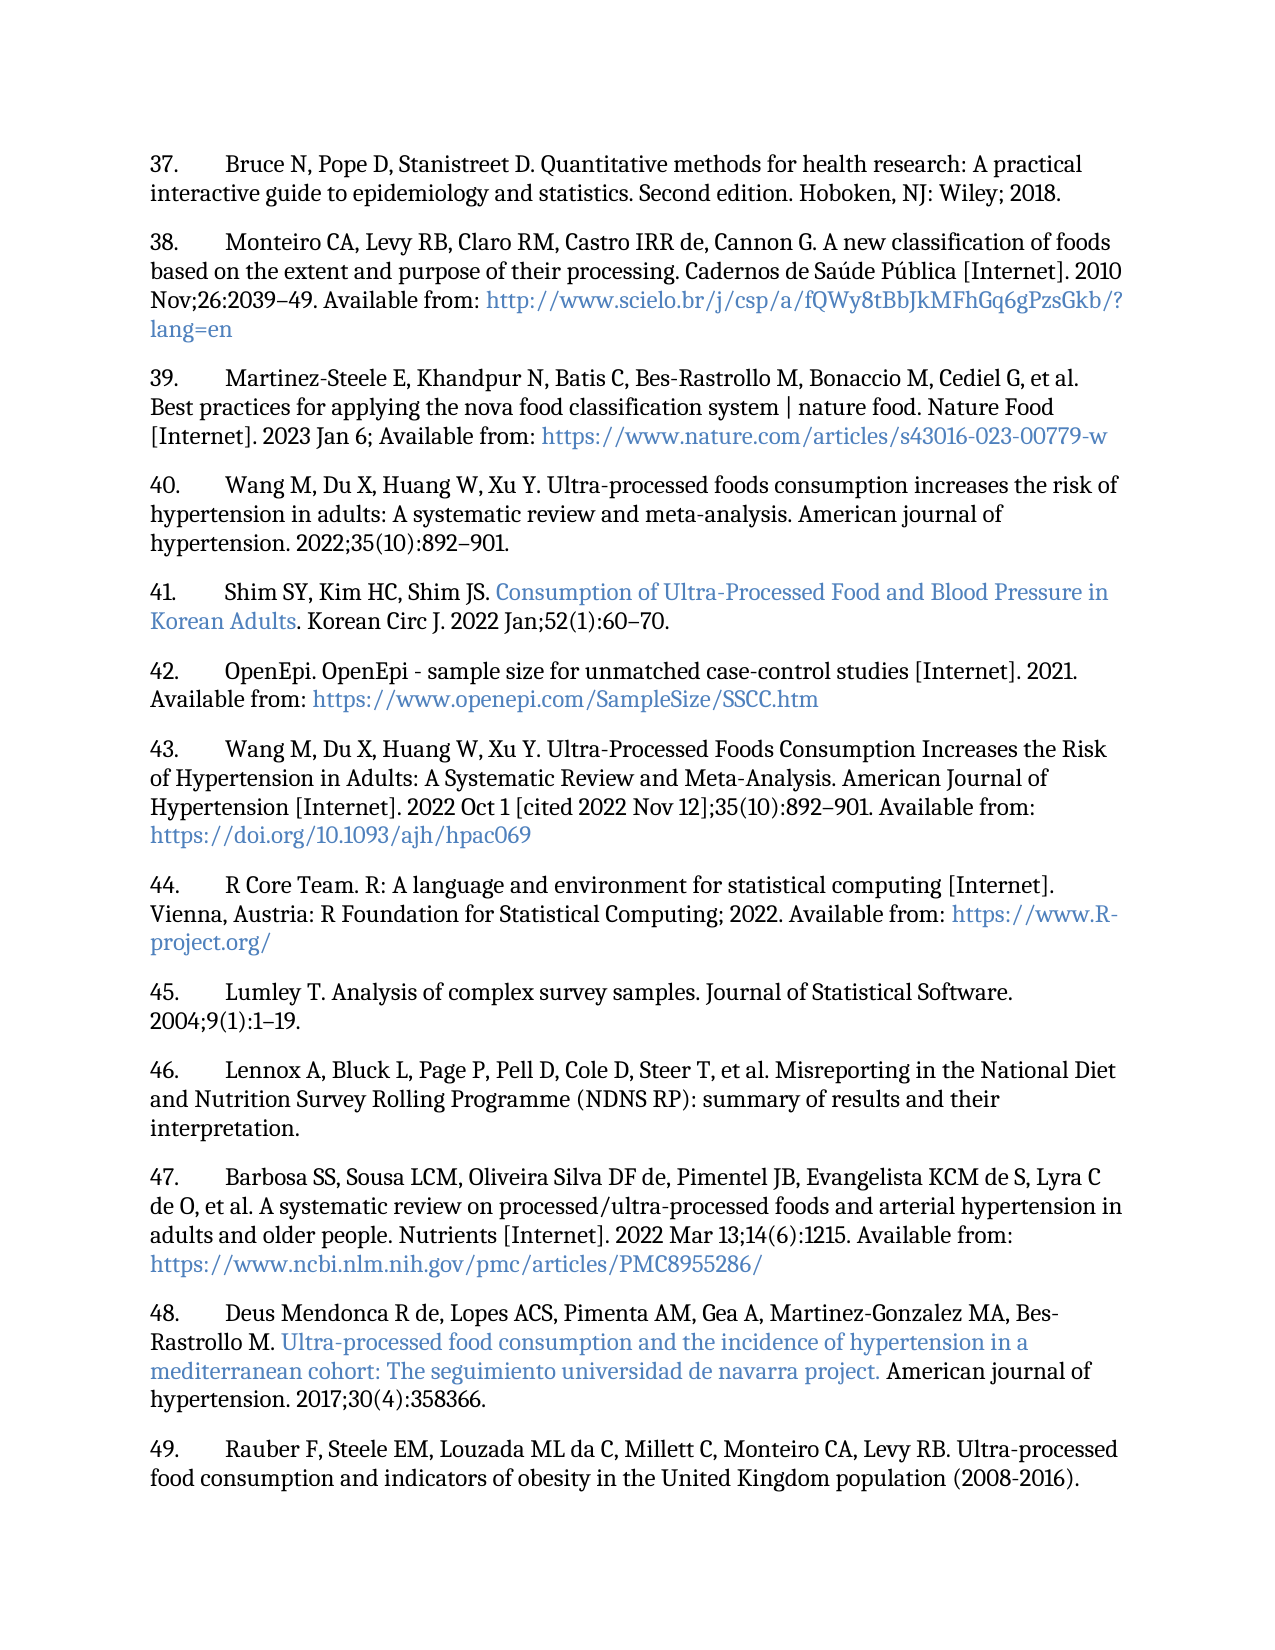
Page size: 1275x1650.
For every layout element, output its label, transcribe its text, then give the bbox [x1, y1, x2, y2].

text 37. Bruce N, Pope D, Stanistreet D. Quantitative methods for health research: A practical interactive guide to epidemiology and statistics. Second edition. Hoboken, NJ: Wiley; 2018. [150, 150, 1125, 207]
text 48. Deus Mendonca R de, Lopes ACS, Pimenta AM, Gea A, Martinez-Gonzalez MA, Bes-Rastrollo M. Ultra-processed food consumption and the incidence of hypertension in a mediterranean cohort: The seguimiento universidad de navarra project. American journal of hypertension. 2017;30(4):358366. [150, 1299, 1125, 1414]
text 49. Rauber F, Steele EM, Louzada ML da C, Millett C, Monteiro CA, Levy RB. Ultra-processed food consumption and indicators of obesity in the United Kingdom population (2008-2016). [150, 1435, 1125, 1492]
text 45. Lumley T. Analysis of complex survey samples. Journal of Statistical Software. 2004;9(1):1–19. [150, 978, 1125, 1035]
text 46. Lennox A, Bluck L, Page P, Pell D, Cole D, Steer T, et al. Misreporting in the National Diet and Nutrition Survey Rolling Programme (NDNS RP): summary of results and their interpretation. [150, 1056, 1125, 1142]
text 43. Wang M, Du X, Huang W, Xu Y. Ultra-Processed Foods Consumption Increases the Risk of Hypertension in Adults: A Systematic Review and Meta-Analysis. American Journal of Hypertension [Internet]. 2022 Oct 1 [cited 2022 Nov 12];35(10):892–901. Available from: https://doi.org/10.1093/ajh/hpac069 [150, 735, 1125, 850]
text 40. Wang M, Du X, Huang W, Xu Y. Ultra-processed foods consumption increases the risk of hypertension in adults: A systematic review and meta-analysis. American journal of hypertension. 2022;35(10):892–901. [150, 471, 1125, 557]
text 47. Barbosa SS, Sousa LCM, Oliveira Silva DF de, Pimentel JB, Evangelista KCM de S, Lyra C de O, et al. A systematic review on processed/ultra-processed foods and arterial hypertension in adults and older people. Nutrients [Internet]. 2022 Mar 13;14(6):1215. Available from: https://www.ncbi.nlm.nih.gov/pmc/articles/PMC8955286/ [150, 1163, 1125, 1278]
text 44. R Core Team. R: A language and environment for statistical computing [Internet]. Vienna, Austria: R Foundation for Statistical Computing; 2022. Available from: https://www.R-project.org/ [150, 871, 1125, 957]
text 39. Martinez-Steele E, Khandpur N, Batis C, Bes-Rastrollo M, Bonaccio M, Cediel G, et al. Best practices for applying the nova food classification system | nature food. Nature Food [Internet]. 2023 Jan 6; Available from: https://www.nature.com/articles/s43016-023-00779-w [150, 364, 1125, 450]
text 38. Monteiro CA, Levy RB, Claro RM, Castro IRR de, Cannon G. A new classification of foods based on the extent and purpose of their processing. Cadernos de Saúde Pública [Internet]. 2010 Nov;26:2039–49. Available from: http://www.scielo.br/j/csp/a/fQWy8tBbJkMFhGq6gPzsGkb/?lang=en [150, 228, 1125, 343]
text 42. OpenEpi. OpenEpi - sample size for unmatched case-control studies [Internet]. 2021. Available from: https://www.openepi.com/SampleSize/SSCC.htm [150, 657, 1125, 714]
text 41. Shim SY, Kim HC, Shim JS. Consumption of Ultra-Processed Food and Blood Pressure in Korean Adults. Korean Circ J. 2022 Jan;52(1):60–70. [150, 578, 1125, 636]
